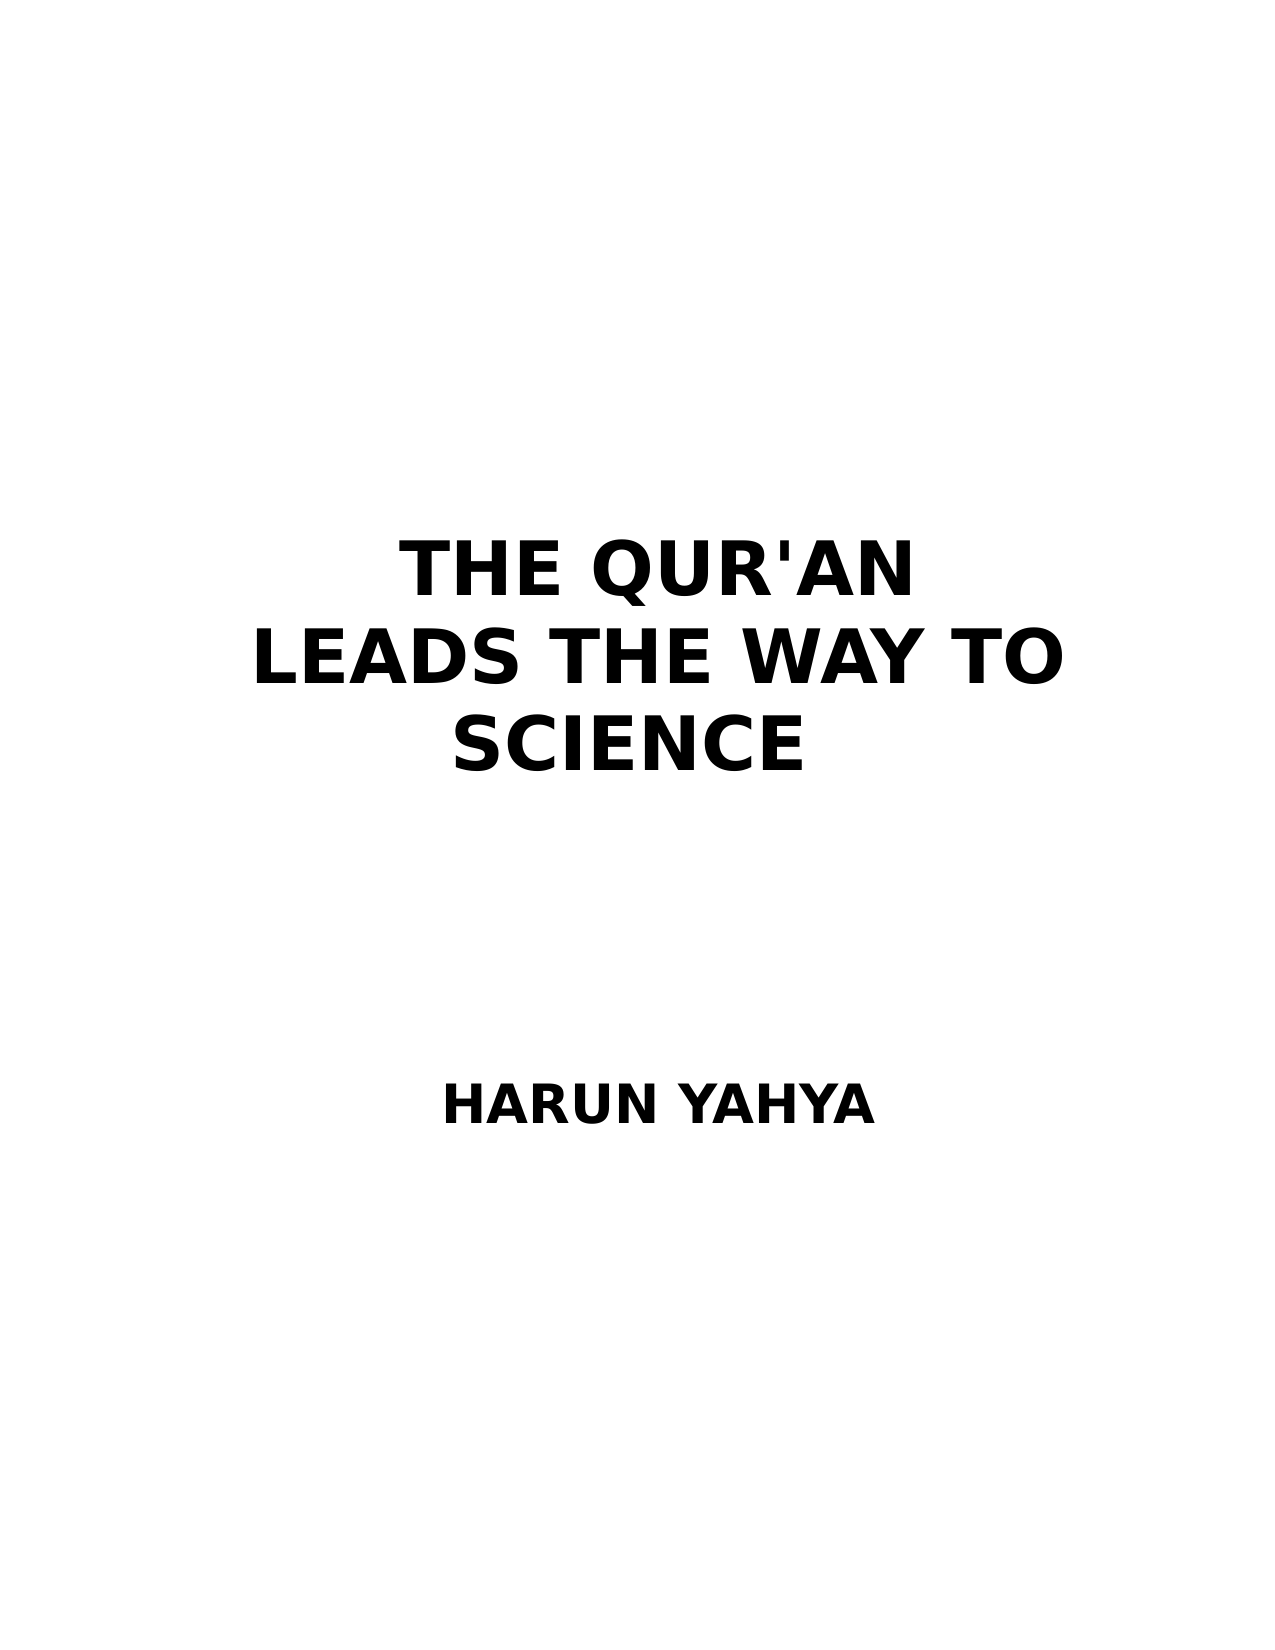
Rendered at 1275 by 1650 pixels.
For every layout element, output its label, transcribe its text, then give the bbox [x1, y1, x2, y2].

subtitle THE QUR'AN [112, 526, 1145, 613]
subtitle LEADS THE WAY TO SCIENCE [112, 613, 1145, 788]
text HARUN YAHYA [112, 1073, 1145, 1136]
